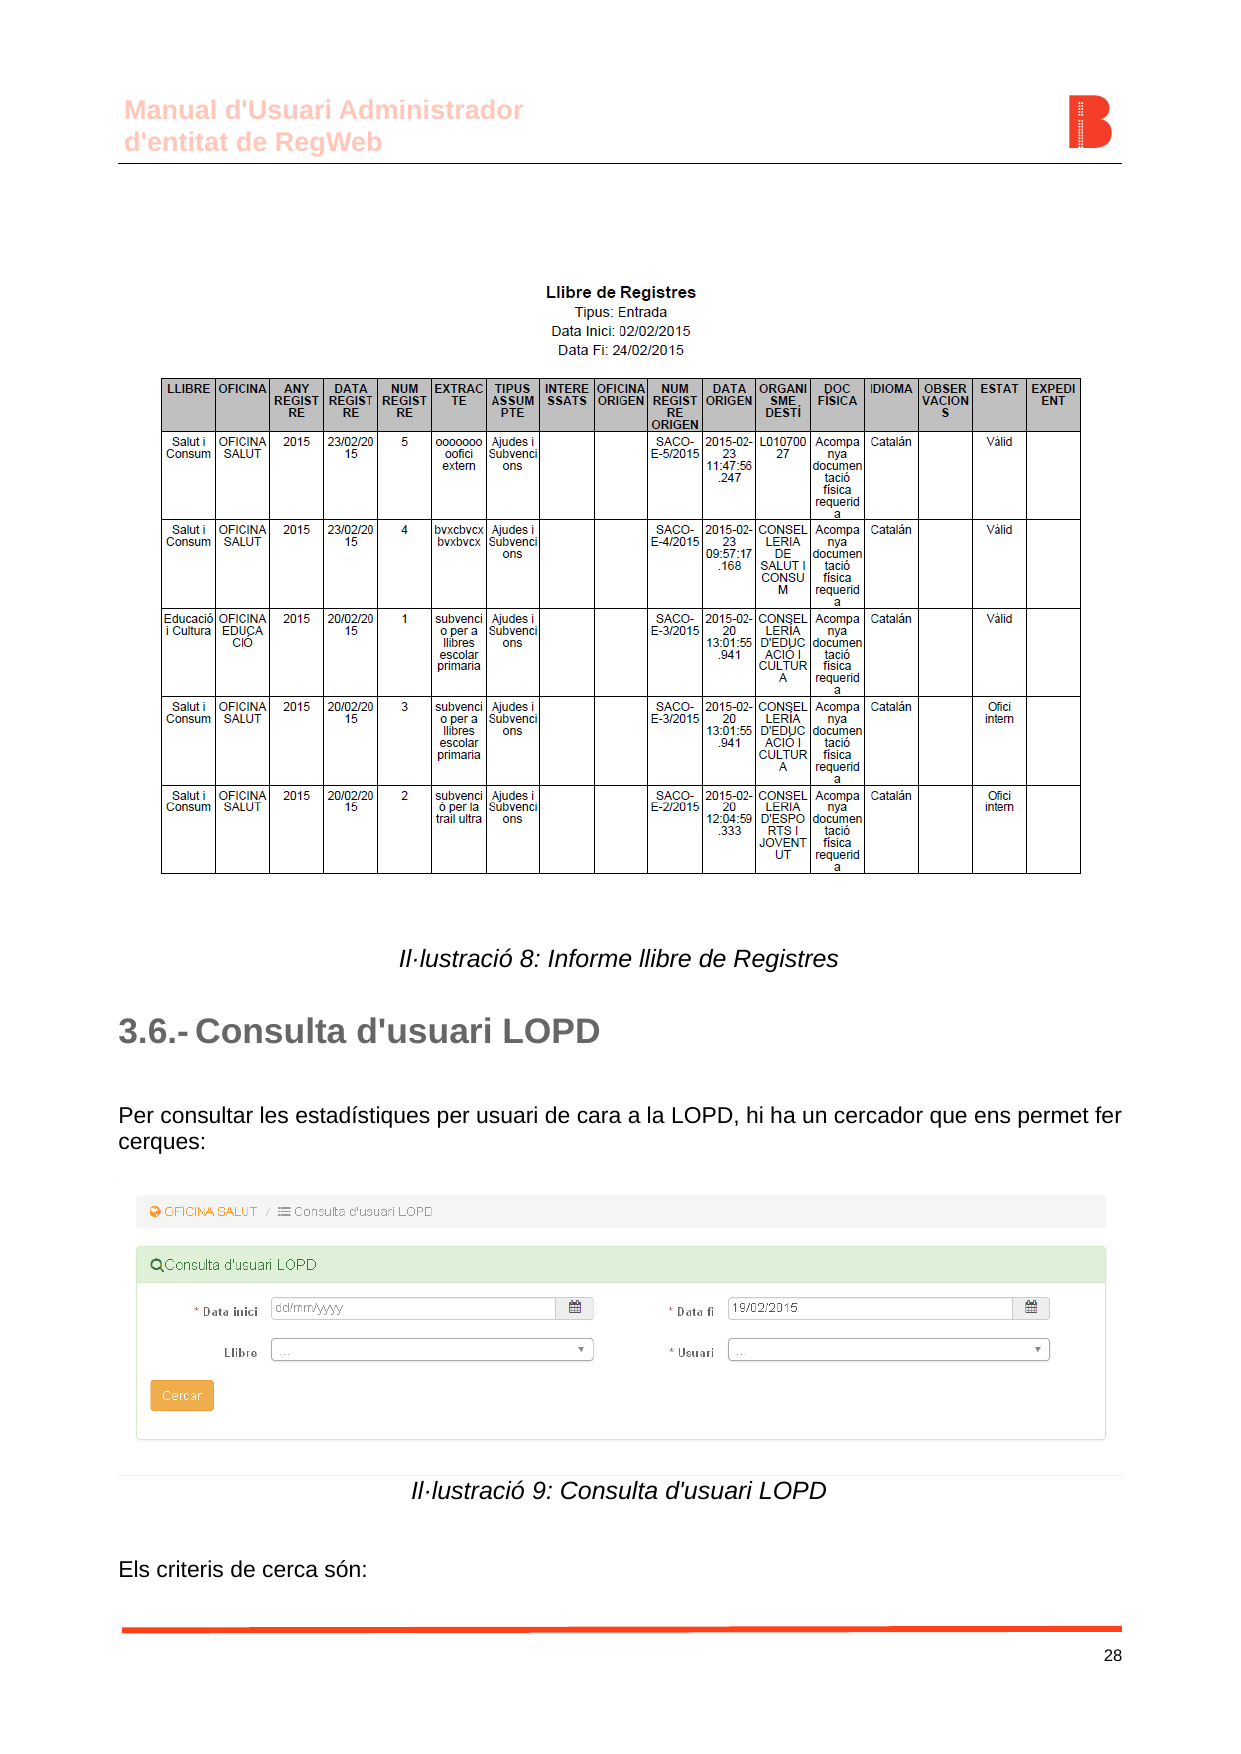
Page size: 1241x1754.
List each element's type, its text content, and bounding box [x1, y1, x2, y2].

text Els criteris de cerca són: [118, 1556, 1122, 1582]
picture [1063, 94, 1117, 150]
subtitle Consulta d'usuari LOPD [118, 1010, 1122, 1051]
text Il·lustració 9: Consulta d'usuari LOPD [118, 1476, 1122, 1505]
text Il·lustració 8: Informe llibre de Registres [118, 944, 1122, 972]
text Per consultar les estadístiques per usuari de cara a la LOPD, hi ha un cercador que ens permet fer cerques: [118, 1102, 1122, 1154]
picture [118, 1179, 1123, 1476]
picture [118, 236, 1123, 944]
